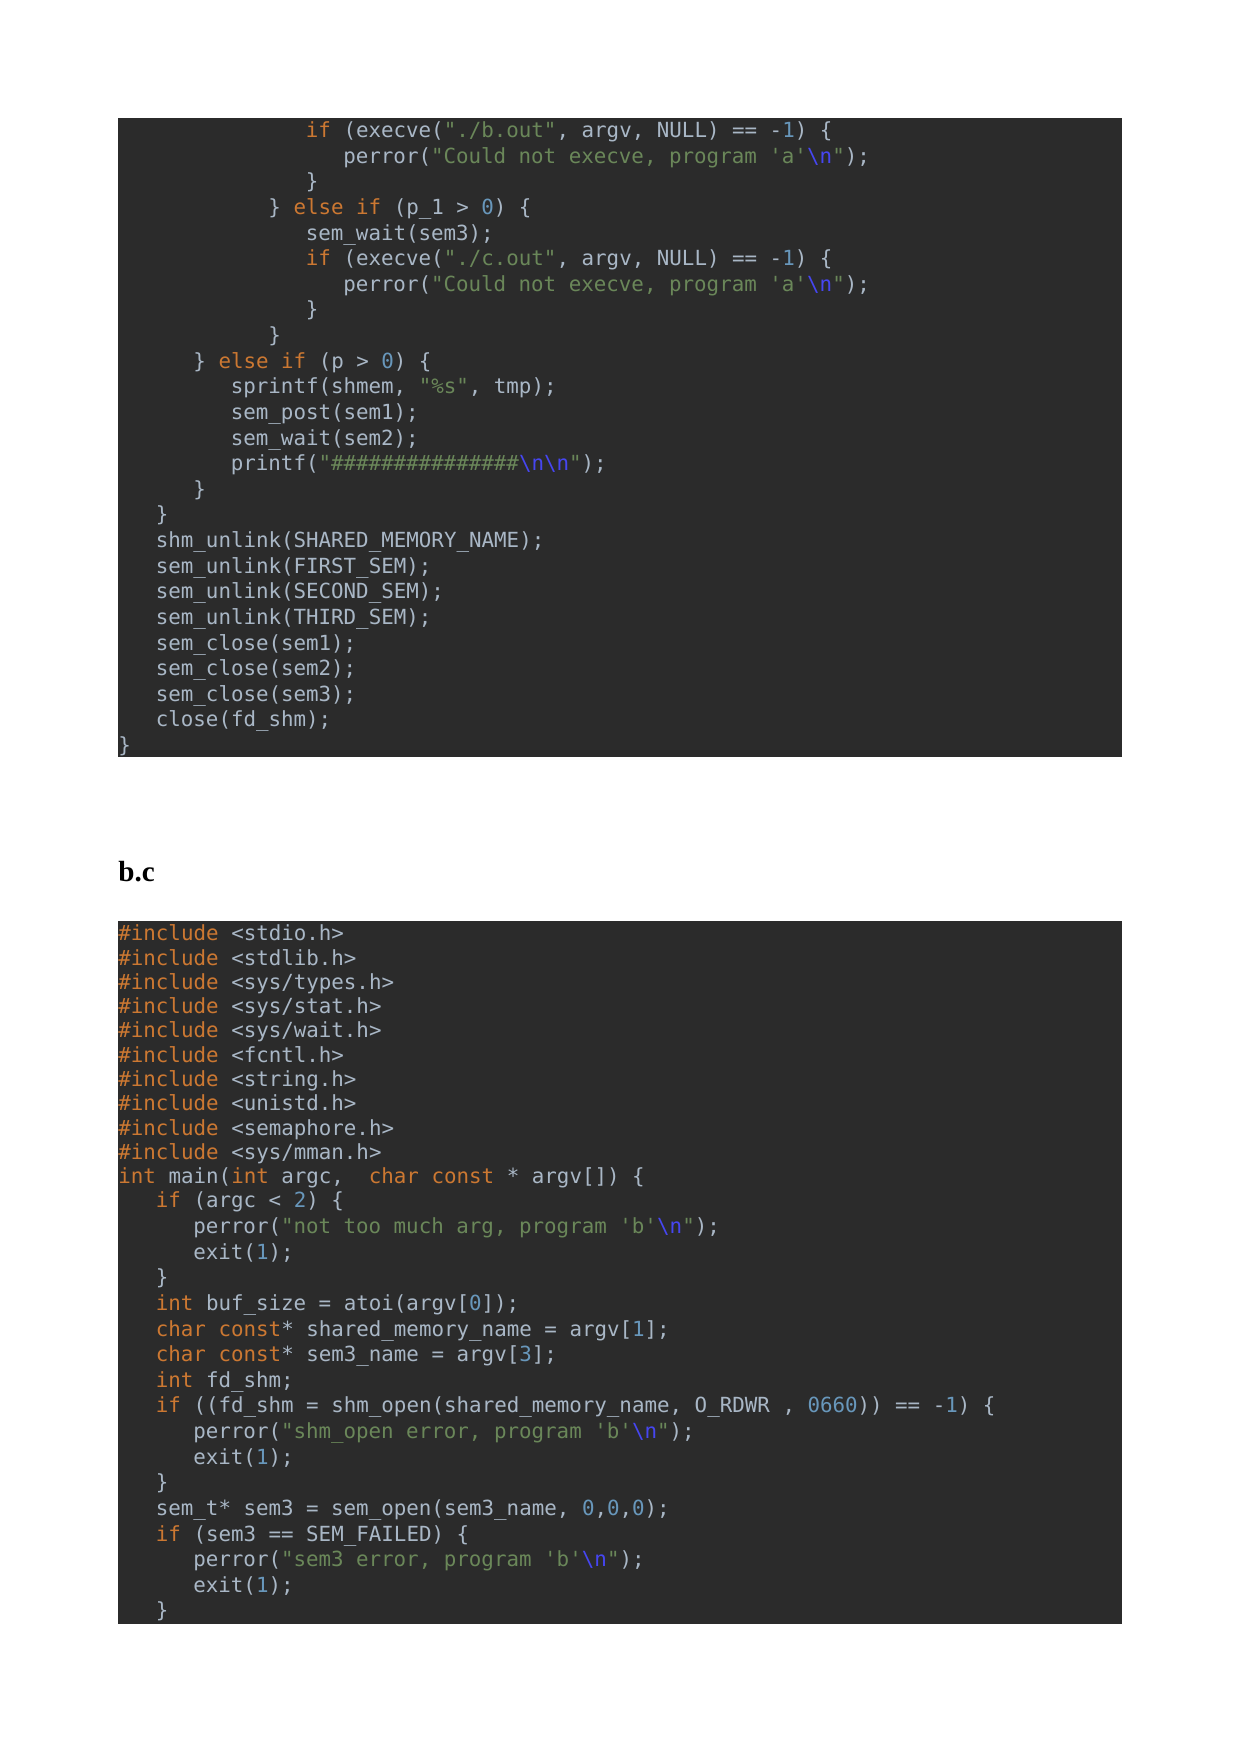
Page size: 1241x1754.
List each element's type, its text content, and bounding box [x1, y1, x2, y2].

text if (sem3 == SEM_FAILED) { [118, 1522, 1122, 1547]
text exit(1); [118, 1240, 1122, 1265]
text sem_wait(sem2); [118, 426, 1122, 451]
text #include <string.h> [118, 1067, 1122, 1091]
text #include <stdlib.h> [118, 946, 1122, 970]
text } [118, 502, 1122, 528]
text perror("sem3 error, program 'b'\n"); [118, 1547, 1122, 1573]
text if (argc < 2) { [118, 1188, 1122, 1214]
text } else if (p_1 > 0) { [118, 195, 1122, 221]
text perror("Could not execve, program 'a'\n"); [118, 144, 1122, 169]
text sem_post(sem1); [118, 400, 1122, 426]
text shm_unlink(SHARED_MEMORY_NAME); [118, 528, 1122, 554]
text #include <fcntl.h> [118, 1043, 1122, 1067]
text } [118, 169, 1122, 195]
text #include <unistd.h> [118, 1091, 1122, 1116]
text #include <stdio.h> [118, 921, 1122, 946]
text perror("Could not execve, program 'a'\n"); [118, 272, 1122, 297]
text #include <sys/types.h> [118, 970, 1122, 994]
text if ((fd_shm = shm_open(shared_memory_name, O_RDWR , 0660)) == -1) { [118, 1393, 1122, 1419]
text #include <sys/mman.h> [118, 1140, 1122, 1164]
text close(fd_shm); [118, 707, 1122, 733]
text } [118, 1265, 1122, 1291]
text } [118, 1598, 1122, 1624]
text int buf_size = atoi(argv[0]); [118, 1291, 1122, 1317]
text sem_wait(sem3); [118, 221, 1122, 246]
text sem_close(sem3); [118, 682, 1122, 707]
text sem_t* sem3 = sem_open(sem3_name, 0,0,0); [118, 1496, 1122, 1522]
text } [118, 1470, 1122, 1496]
text printf("###############\n\n"); [118, 451, 1122, 477]
text char const* shared_memory_name = argv[1]; [118, 1317, 1122, 1342]
text if (execve("./b.out", argv, NULL) == -1) { [118, 118, 1122, 144]
text sem_unlink(FIRST_SEM); [118, 554, 1122, 579]
text sprintf(shmem, "%s", tmp); [118, 374, 1122, 400]
text if (execve("./c.out", argv, NULL) == -1) { [118, 246, 1122, 272]
text #include <semaphore.h> [118, 1116, 1122, 1140]
text perror("shm_open error, program 'b'\n"); [118, 1419, 1122, 1445]
text exit(1); [118, 1445, 1122, 1470]
text b.c [118, 854, 1122, 887]
text } [118, 323, 1122, 349]
text sem_unlink(THIRD_SEM); [118, 605, 1122, 631]
text int main(int argc, char const * argv[]) { [118, 1164, 1122, 1188]
text #include <sys/stat.h> [118, 994, 1122, 1018]
text int fd_shm; [118, 1368, 1122, 1393]
text #include <sys/wait.h> [118, 1018, 1122, 1043]
text } else if (p > 0) { [118, 349, 1122, 374]
text sem_close(sem1); [118, 631, 1122, 656]
text sem_unlink(SECOND_SEM); [118, 579, 1122, 605]
text sem_close(sem2); [118, 656, 1122, 682]
text exit(1); [118, 1573, 1122, 1598]
text } [118, 733, 1122, 757]
text char const* sem3_name = argv[3]; [118, 1342, 1122, 1368]
text perror("not too much arg, program 'b'\n"); [118, 1214, 1122, 1240]
text } [118, 297, 1122, 323]
text } [118, 477, 1122, 502]
